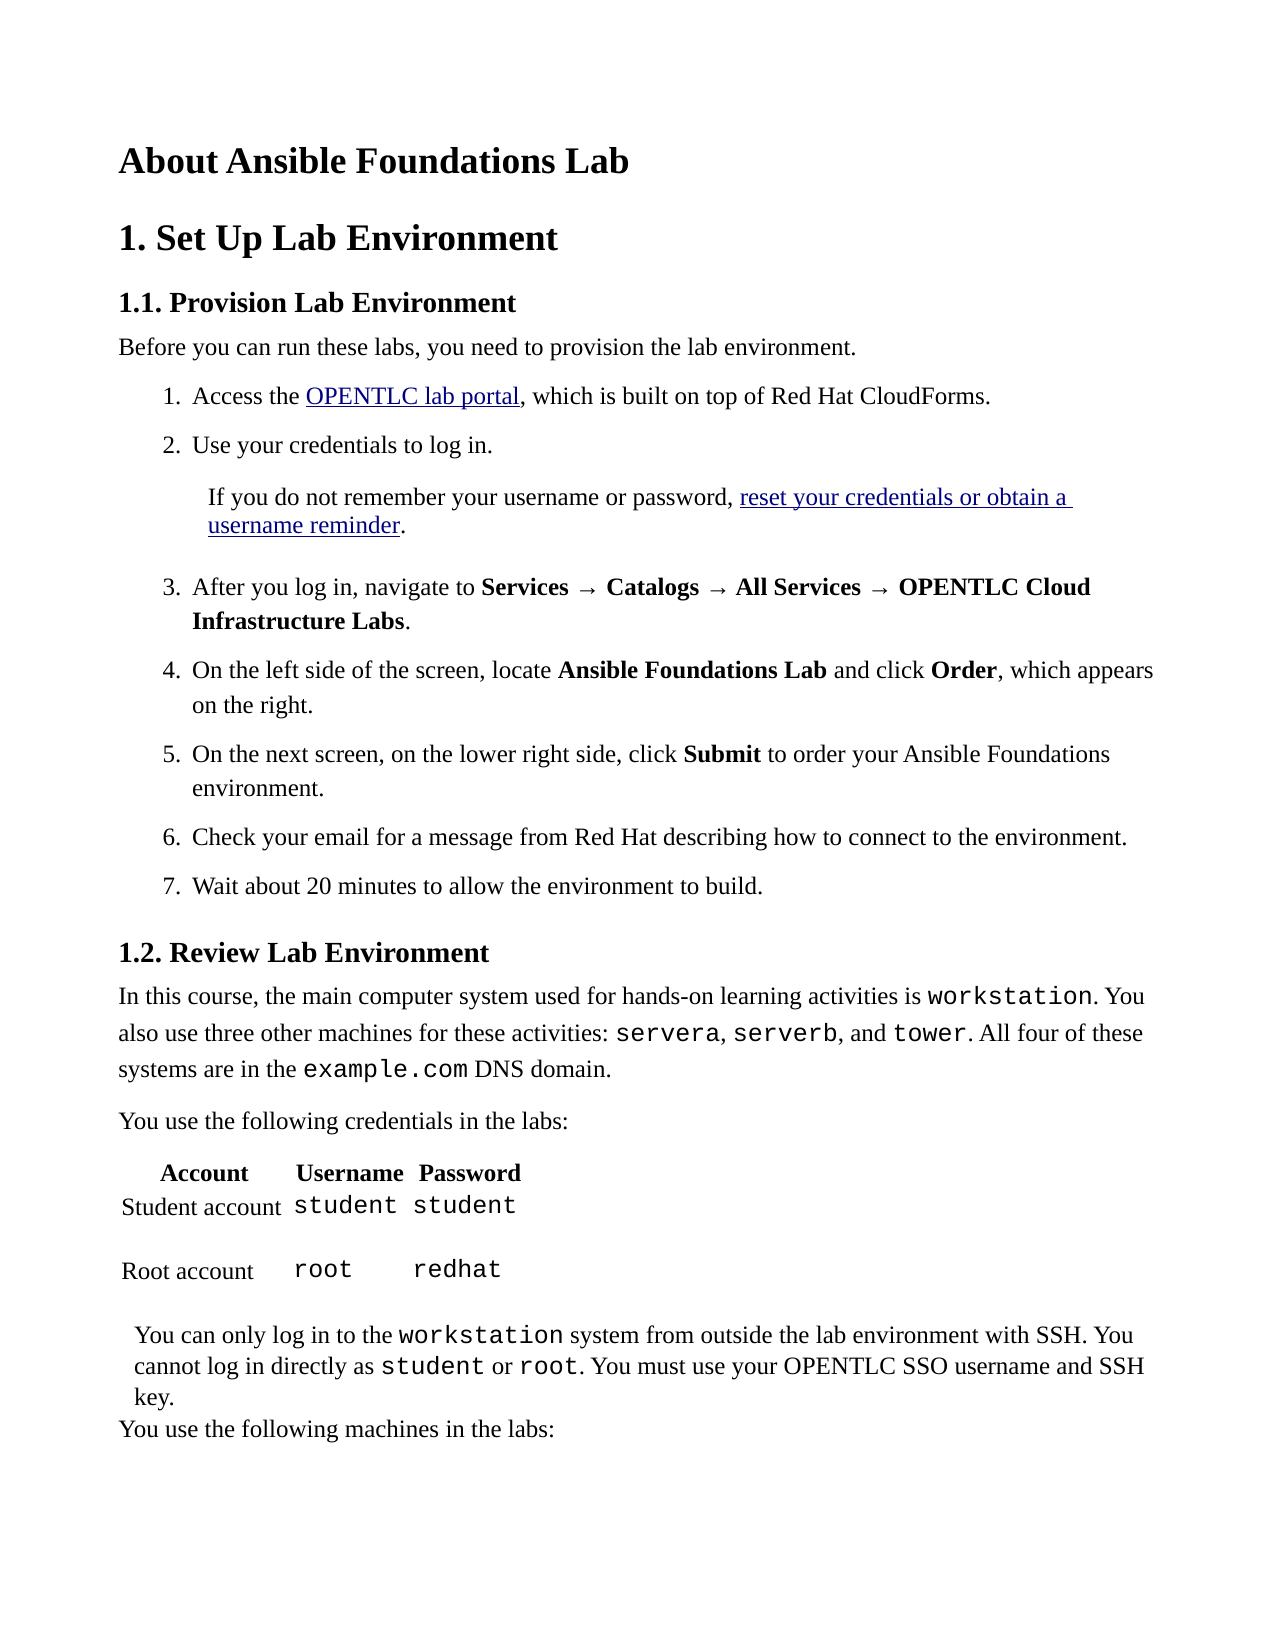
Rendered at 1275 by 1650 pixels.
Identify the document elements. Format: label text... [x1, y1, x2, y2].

subtitle 1. Set Up Lab Environment [118, 215, 1157, 258]
list On the next screen, on the lower right side, click Submit to order your Ansible Foundations environment. [162, 739, 1157, 802]
table_cell redhat [409, 1254, 531, 1317]
list Wait about 20 minutes to allow the environment to build. [162, 871, 1157, 900]
list Check your email for a message from Red Hat describing how to connect to the environment. [162, 822, 1157, 851]
table_cell student [290, 1189, 409, 1253]
list Use your credentials to log in. [162, 430, 1157, 458]
text You use the following machines in the labs: [118, 1414, 1157, 1442]
subtitle 1.2. Review Lab Environment [118, 935, 1157, 968]
table_header Username [290, 1155, 409, 1189]
table_header If you do not remember your username or password, reset your credentials or obtain a username reminder. [205, 479, 1157, 572]
text In this course, the main computer system used for hands-on learning activities is workstation. You also use three other machines for these activities: servera, serverb, and tower. All four of these systems are in the example.com DNS domain. [118, 981, 1157, 1085]
subtitle About Ansible Foundations Lab [118, 139, 1157, 182]
table_header [192, 479, 205, 572]
table_header Account [118, 1155, 290, 1189]
table_header Password [409, 1155, 531, 1189]
table_header [118, 1318, 131, 1414]
list After you log in, navigate to Services → Catalogs → All Services → OPENTLC Cloud Infrastructure Labs. [162, 572, 1157, 635]
table_header You can only log in to the workstation system from outside the lab environment with SSH. You cannot log in directly as student or root. You must use your OPENTLC SSO username and SSH key. [131, 1318, 1157, 1414]
subtitle 1.1. Provision Lab Environment [118, 286, 1157, 319]
table_cell student [409, 1189, 531, 1253]
table_cell root [290, 1254, 409, 1317]
list On the left side of the screen, locate Ansible Foundations Lab and click Order, which appears on the right. [162, 655, 1157, 718]
table_cell Student account [118, 1189, 290, 1253]
text You use the following credentials in the labs: [118, 1106, 1157, 1134]
list Access the OPENTLC lab portal, which is built on top of Red Hat CloudForms. [162, 381, 1157, 409]
text Before you can run these labs, you need to provision the lab environment. [118, 332, 1157, 360]
table_cell Root account [118, 1254, 290, 1317]
